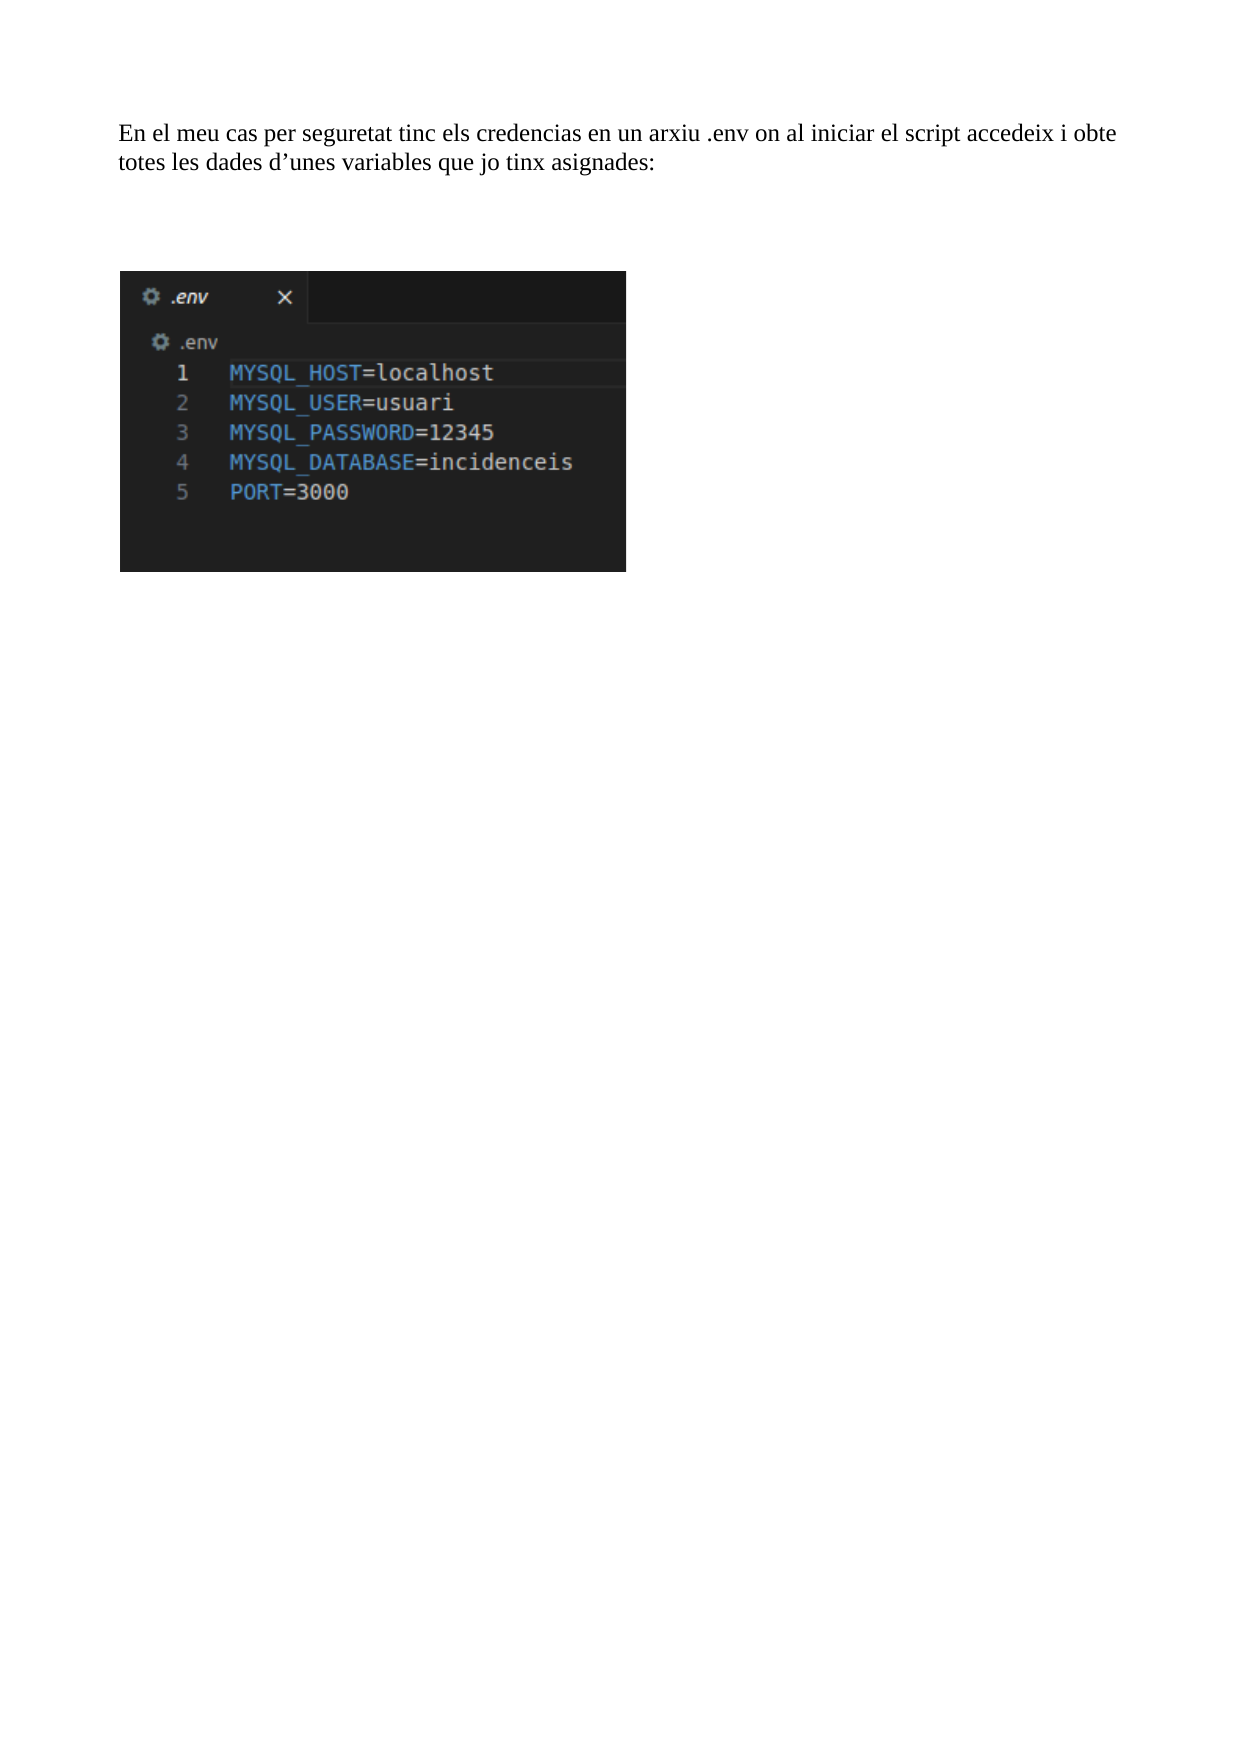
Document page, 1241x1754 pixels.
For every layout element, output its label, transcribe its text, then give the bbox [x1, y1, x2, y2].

text En el meu cas per seguretat tinc els credencias en un arxiu .env on al iniciar el script accedeix i obte totes les dades d’unes variables que jo tinx asignades: [118, 118, 1122, 204]
picture [120, 271, 627, 572]
